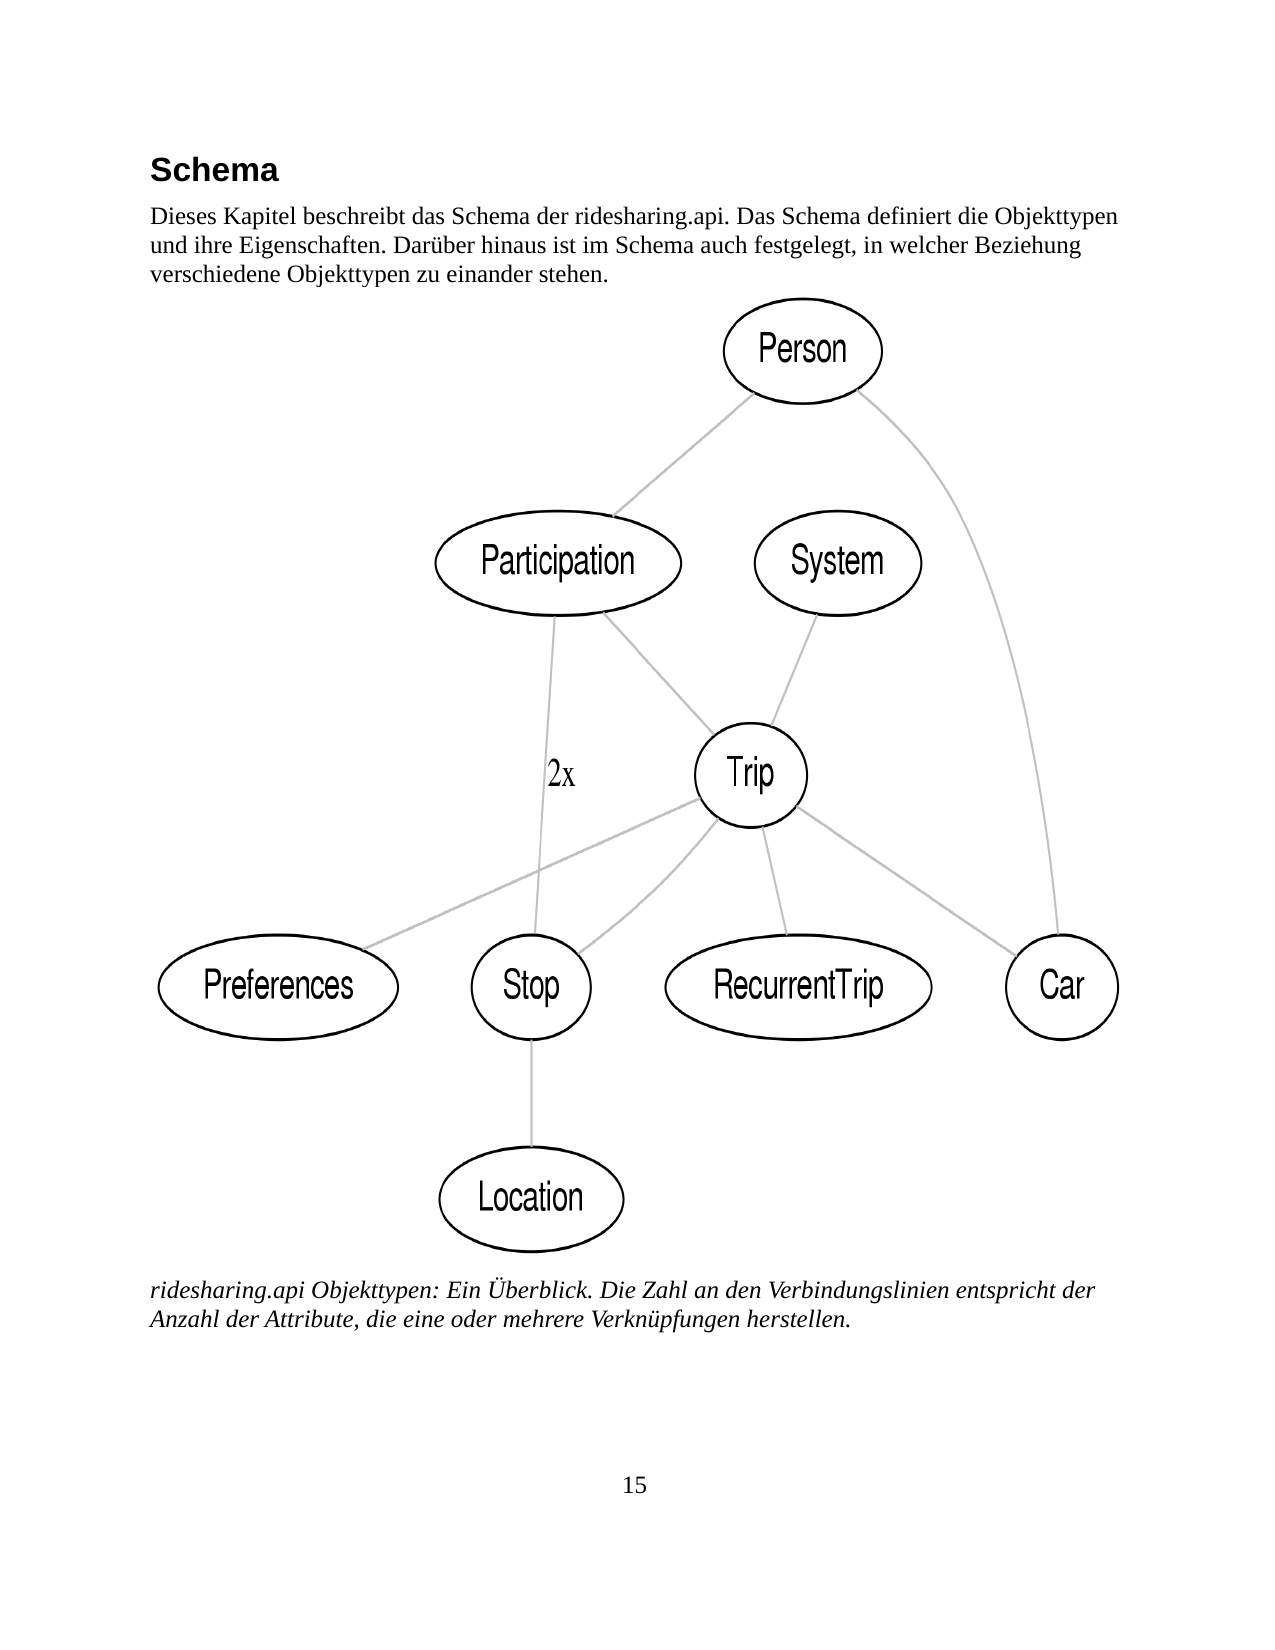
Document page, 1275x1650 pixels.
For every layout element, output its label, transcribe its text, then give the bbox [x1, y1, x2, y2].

text ridesharing.api Objekttypen: Ein Überblick. Die Zahl an den Verbindungslinien entspricht der Anzahl der Attribute, die eine oder mehrere Verknüpfungen herstellen. [150, 1275, 1125, 1332]
picture [150, 287, 1125, 1263]
subtitle Schema [150, 150, 1125, 189]
text Dieses Kapitel beschreibt das Schema der ridesharing.api. Das Schema definiert die Objekttypen und ihre Eigenschaften. Darüber hinaus ist im Schema auch festgelegt, in welcher Beziehung verschiedene Objekttypen zu einander stehen. [150, 201, 1125, 287]
